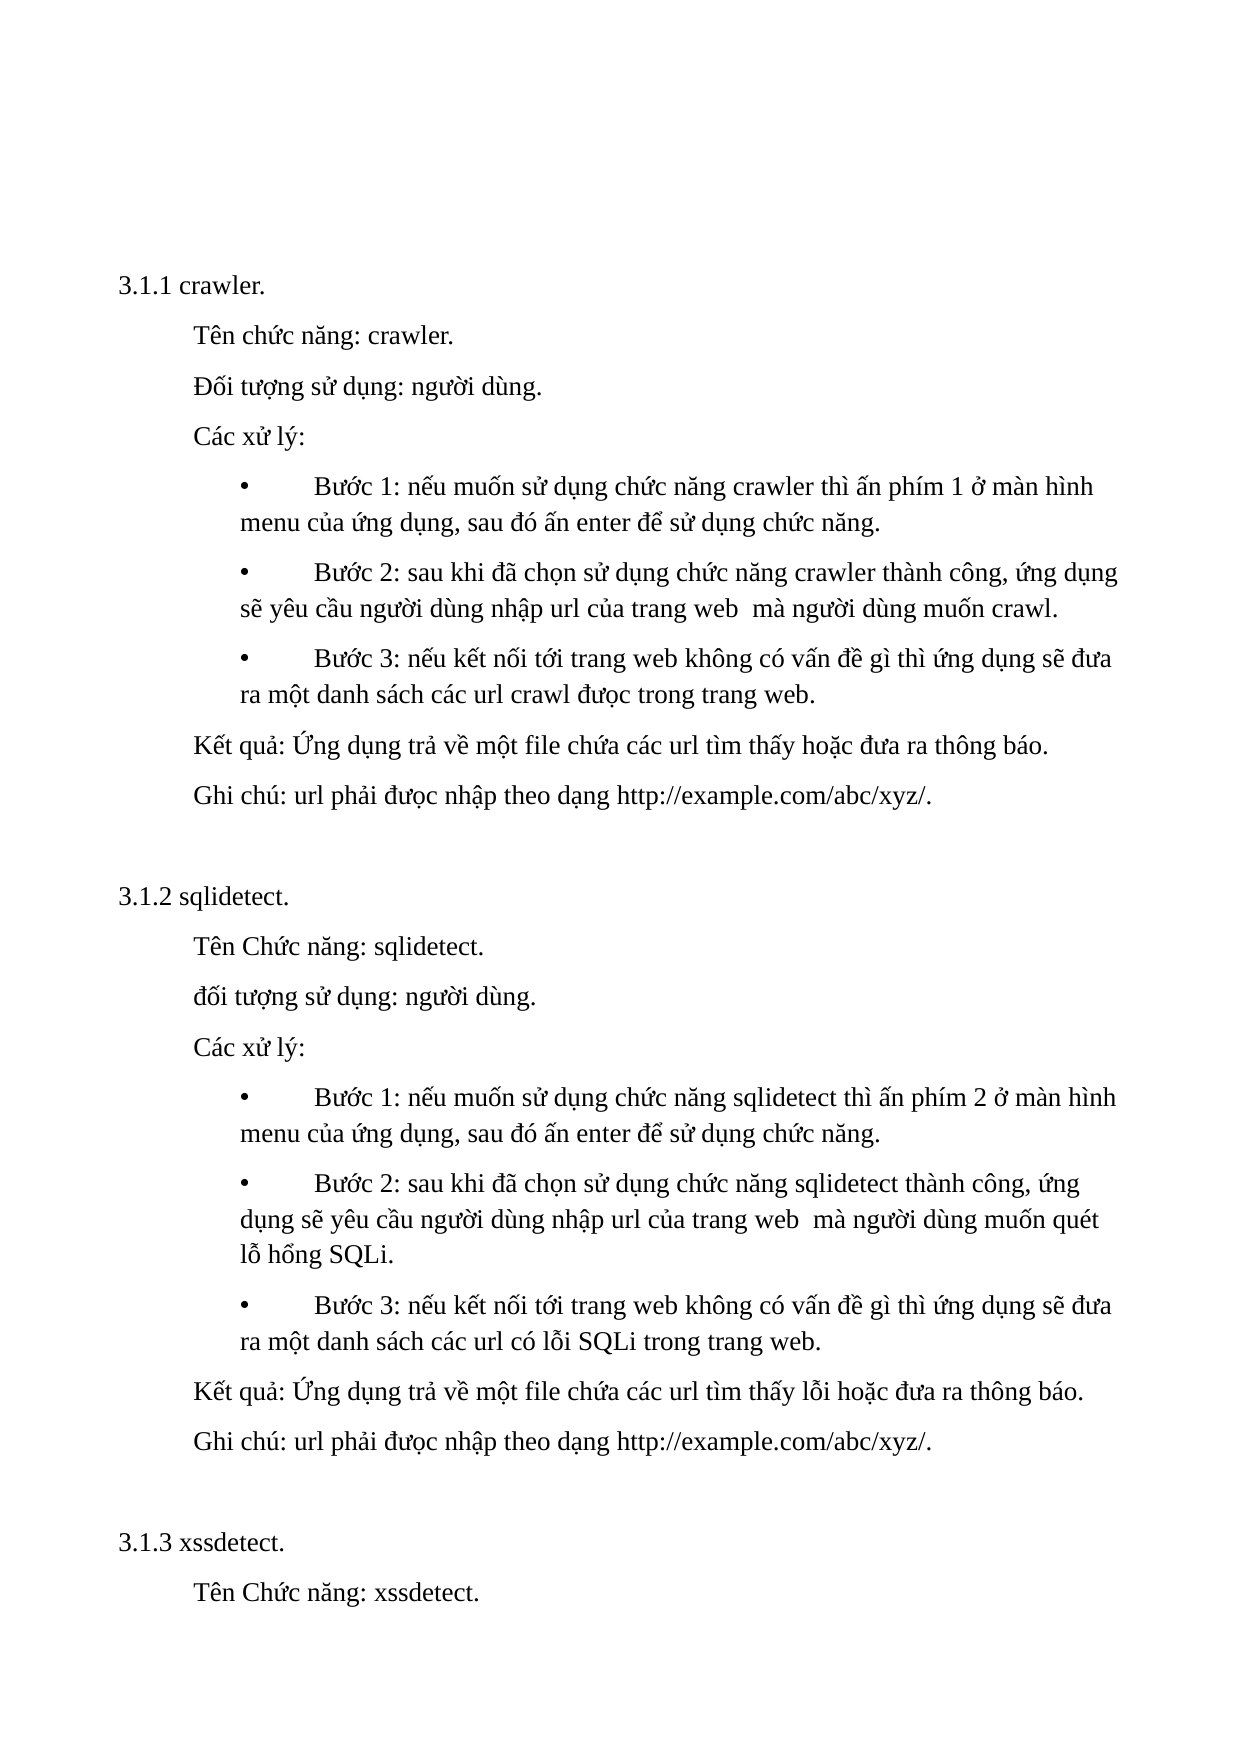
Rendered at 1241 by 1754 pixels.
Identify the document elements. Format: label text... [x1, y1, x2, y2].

list Bước 1: nếu muốn sử dụng chức năng crawler thì ấn phím 1 ở màn hình menu của ứng dụng, sau đó ấn enter để sử dụng chức năng. [240, 470, 1122, 537]
text Ghi chú: url phải đưọc nhập theo dạng http://example.com/abc/xyz/. [118, 1425, 1122, 1457]
list Bước 2: sau khi đã chọn sử dụng chức năng sqlidetect thành công, ứng dụng sẽ yêu cầu người dùng nhập url của trang web mà người dùng muốn quét lỗ hổng SQLi. [240, 1167, 1122, 1270]
text Các xử lý: [118, 420, 1122, 451]
text 3.1.2 sqlidetect. [118, 880, 1122, 911]
text Đối tượng sử dụng: người dùng. [118, 370, 1122, 401]
list Bước 1: nếu muốn sử dụng chức năng sqlidetect thì ấn phím 2 ở màn hình menu của ứng dụng, sau đó ấn enter để sử dụng chức năng. [240, 1081, 1122, 1148]
text Kết quả: Ứng dụng trả về một file chứa các url tìm thấy lỗi hoặc đưa ra thông báo. [118, 1375, 1122, 1406]
text Ghi chú: url phải đưọc nhập theo dạng http://example.com/abc/xyz/. [118, 779, 1122, 810]
text Tên chức năng: crawler. [118, 319, 1122, 351]
text Kết quả: Ứng dụng trả về một file chứa các url tìm thấy hoặc đưa ra thông báo. [118, 729, 1122, 760]
text Các xử lý: [118, 1031, 1122, 1062]
text 3.1.3 xssdetect. [118, 1526, 1122, 1557]
list Bước 2: sau khi đã chọn sử dụng chức năng crawler thành công, ứng dụng sẽ yêu cầu người dùng nhập url của trang web mà người dùng muốn crawl. [240, 556, 1122, 623]
list Bước 3: nếu kết nối tới trang web không có vấn đề gì thì ứng dụng sẽ đưa ra một danh sách các url crawl đưọc trong trang web. [240, 643, 1122, 709]
text 3.1.1 crawler. [118, 269, 1122, 300]
text Tên Chức năng: xssdetect. [118, 1576, 1122, 1607]
text đối tượng sử dụng: người dùng. [118, 980, 1122, 1011]
list Bước 3: nếu kết nối tới trang web không có vấn đề gì thì ứng dụng sẽ đưa ra một danh sách các url có lỗi SQLi trong trang web. [240, 1289, 1122, 1356]
text Tên Chức năng: sqlidetect. [118, 930, 1122, 961]
